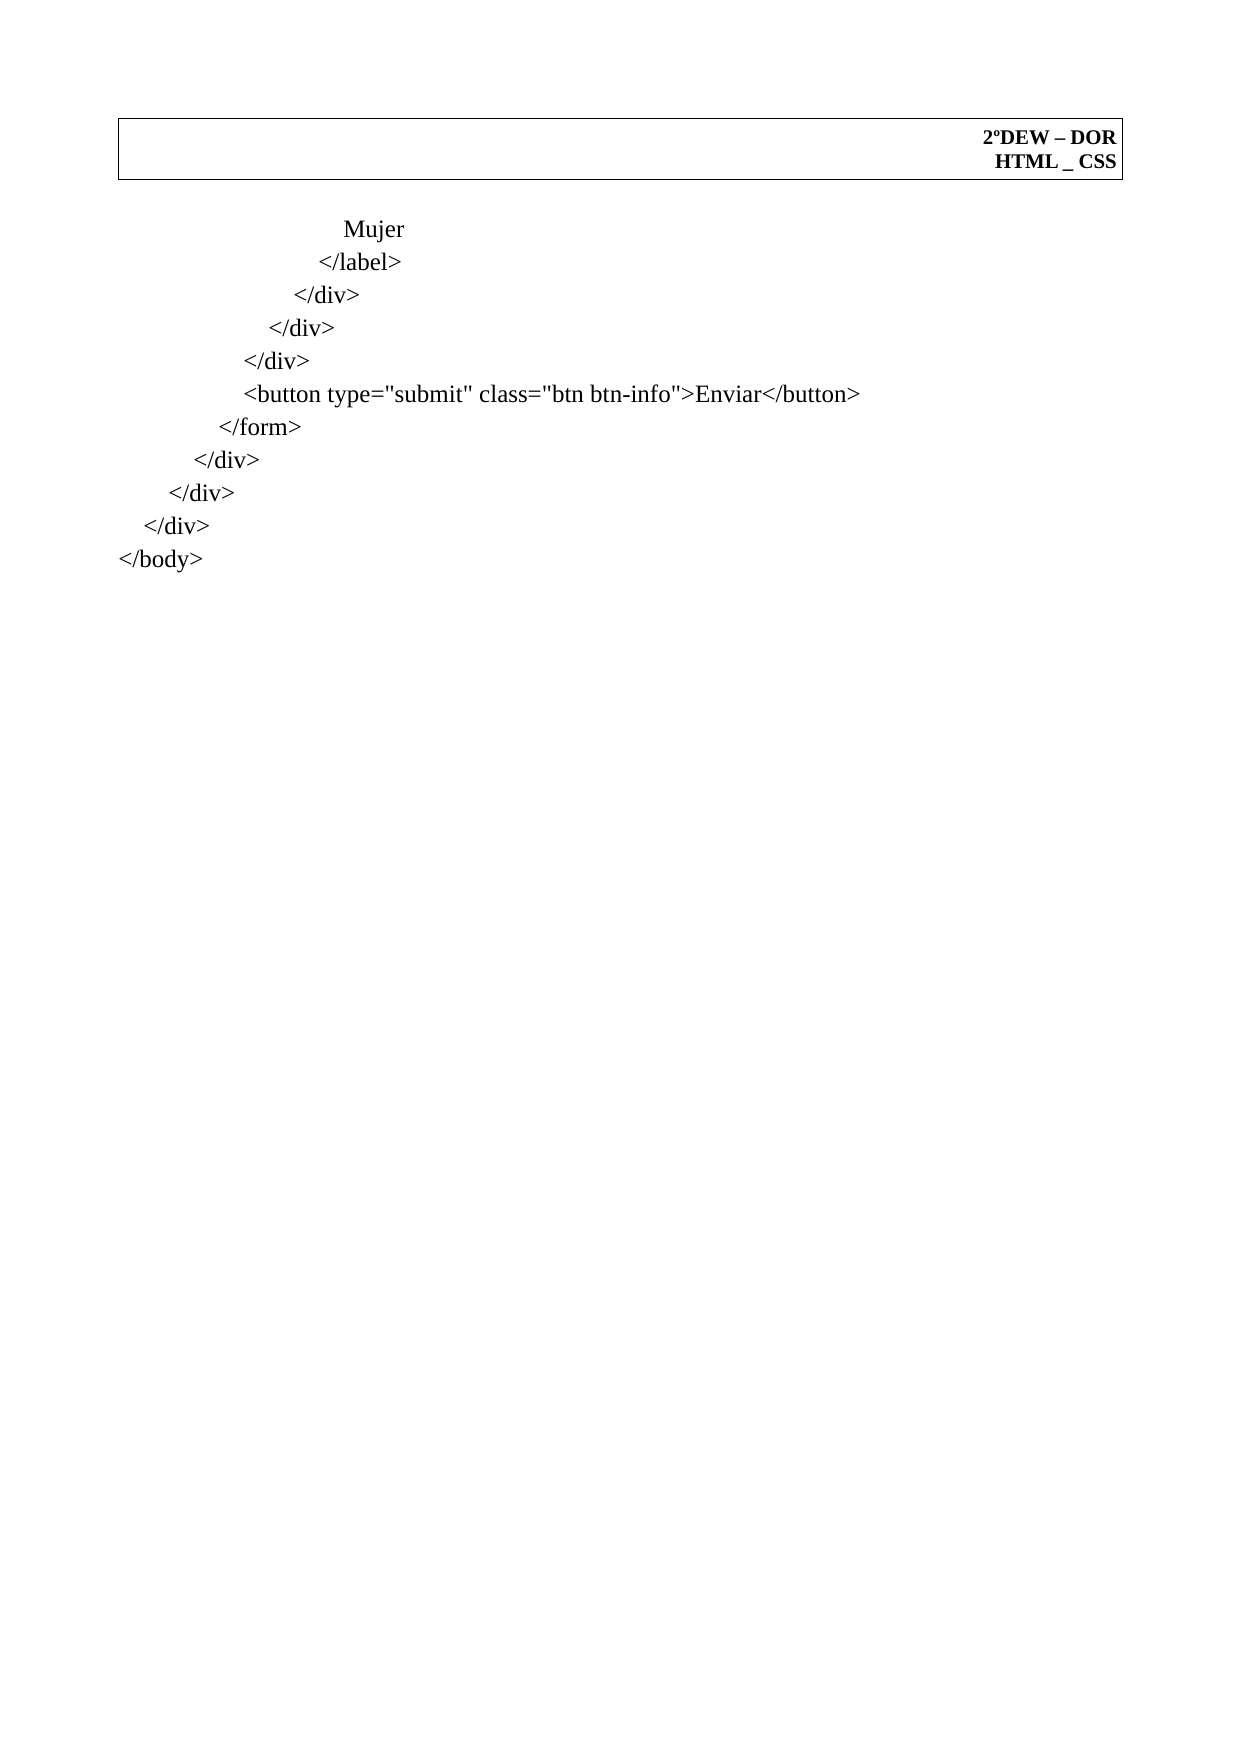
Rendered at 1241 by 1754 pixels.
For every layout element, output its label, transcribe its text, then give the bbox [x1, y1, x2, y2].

text </div> [118, 313, 1122, 342]
text </div> [118, 445, 1122, 474]
text </label> [118, 247, 1122, 276]
text </div> [118, 346, 1122, 375]
text </div> [118, 478, 1122, 507]
text </div> [118, 511, 1122, 540]
text </body> [118, 544, 1122, 573]
text <button type="submit" class="btn btn-info">Enviar</button> [118, 379, 1122, 408]
text </div> [118, 280, 1122, 309]
text </form> [118, 412, 1122, 441]
text Mujer [118, 214, 1122, 243]
